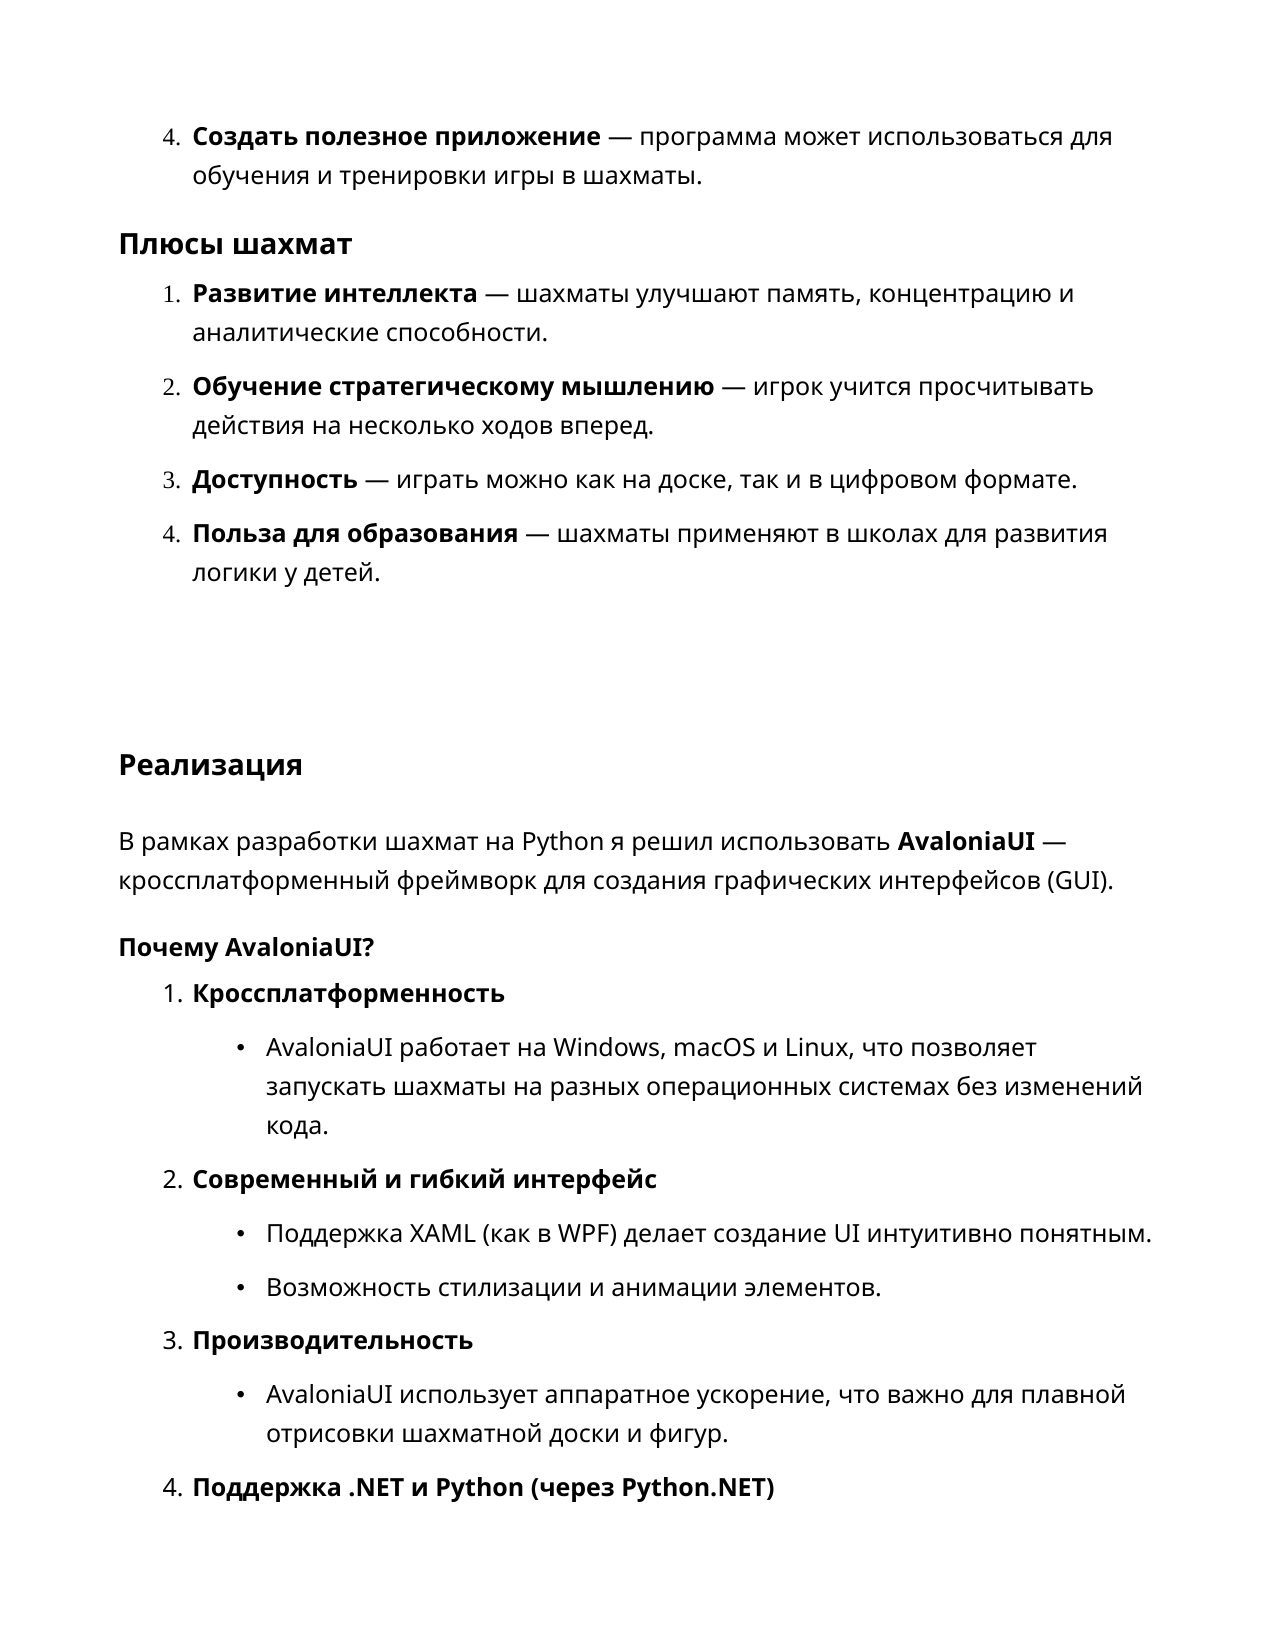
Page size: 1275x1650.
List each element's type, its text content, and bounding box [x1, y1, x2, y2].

list AvaloniaUI использует аппаратное ускорение, что важно для плавной отрисовки шахматной доски и фигур. [236, 1377, 1157, 1450]
list Обучение стратегическому мышлению — игрок учится просчитывать действия на несколько ходов вперед. [162, 369, 1157, 442]
list AvaloniaUI работает на Windows, macOS и Linux, что позволяет запускать шахматы на разных операционных системах без изменений кода. [236, 1029, 1157, 1142]
list Кроссплатформенность [162, 976, 1157, 1010]
subtitle Плюсы шахмат [118, 223, 1157, 263]
list Поддержка XAML (как в WPF) делает создание UI интуитивно понятным. [236, 1215, 1157, 1249]
list Возможность стилизации и анимации элементов. [236, 1269, 1157, 1303]
subtitle Почему AvaloniaUI? [118, 929, 1157, 963]
list Создать полезное приложение — программа может использоваться для обучения и тренировки игры в шахматы. [162, 118, 1157, 191]
list Развитие интеллекта — шахматы улучшают память, концентрацию и аналитические способности. [162, 276, 1157, 349]
list Поддержка .NET и Python (через Python.NET) [162, 1469, 1157, 1504]
text Реализация [118, 744, 1157, 784]
list Современный и гибкий интерфейс [162, 1162, 1157, 1196]
text В рамках разработки шахмат на Python я решил использовать AvaloniaUI — кроссплатформенный фреймворк для создания графических интерфейсов (GUI). [118, 824, 1157, 897]
list Польза для образования — шахматы применяют в школах для развития логики у детей. [162, 515, 1157, 588]
list Доступность — играть можно как на доске, так и в цифровом формате. [162, 462, 1157, 496]
list Производительность [162, 1323, 1157, 1357]
